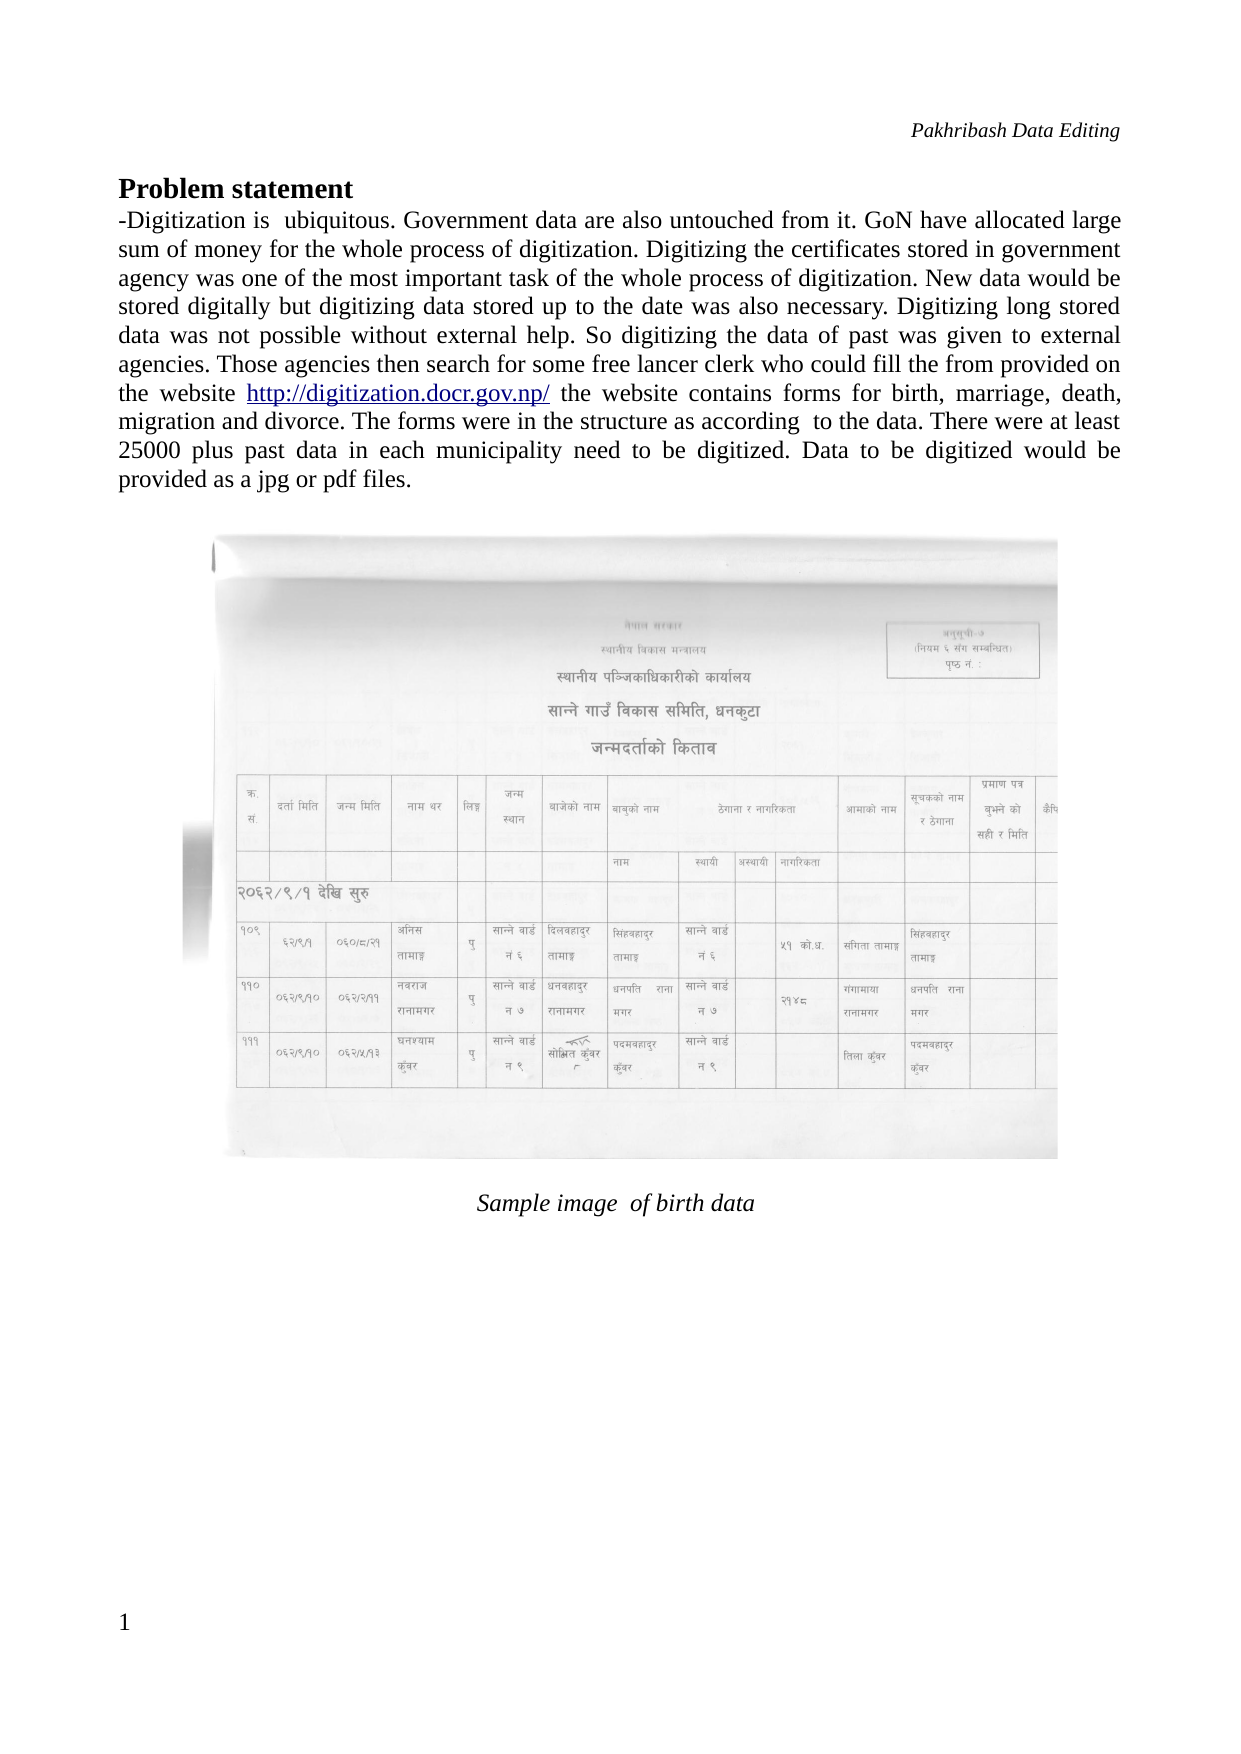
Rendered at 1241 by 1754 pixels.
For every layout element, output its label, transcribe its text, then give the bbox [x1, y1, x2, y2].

text Problem statement [118, 172, 1122, 205]
text -Digitization is ubiquitous. Government data are also untouched from it. GoN have allocated large sum of money for the whole process of digitization. Digitizing the certificates stored in government agency was one of the most important task of the whole process of digitization. New data would be stored digitally but digitizing data stored up to the date was also necessary. Digitizing long stored data was not possible without external help. So digitizing the data of past was given to external agencies. Those agencies then search for some free lancer clerk who could fill the from provided on the website http://digitization.docr.gov.np/ the website contains forms for birth, marriage, death, migration and divorce. The forms were in the structure as according to the data. There were at least 25000 plus past data in each municipality need to be digitized. Data to be digitized would be provided as a jpg or pdf files. [118, 205, 1122, 493]
picture [182, 521, 1058, 1159]
text Sample image of birth data [118, 1188, 1122, 1216]
